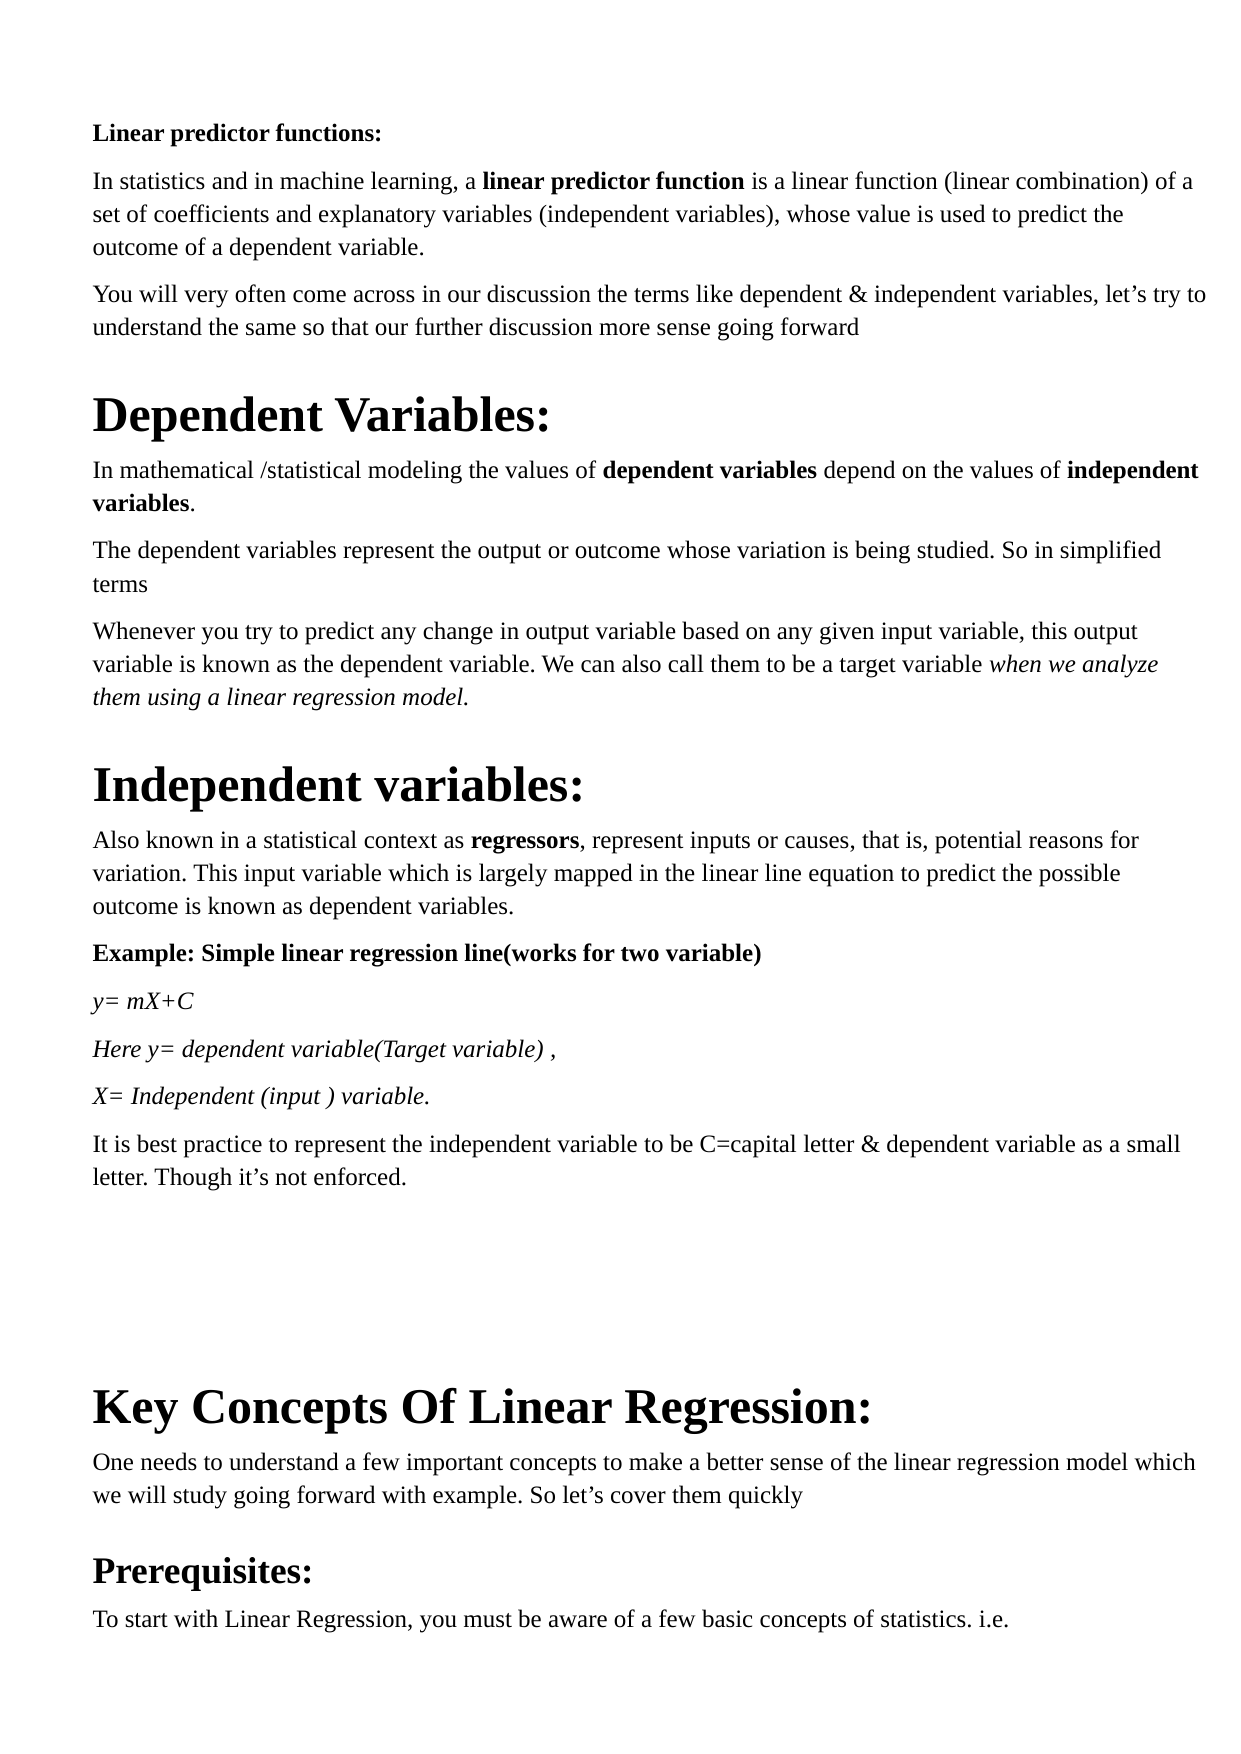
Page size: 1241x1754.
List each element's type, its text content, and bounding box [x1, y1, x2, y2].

text X= Independent (input ) variable. [92, 1081, 1208, 1110]
text One needs to understand a few important concepts to make a better sense of the linear regression model which we will study going forward with example. So let’s cover them quickly [92, 1447, 1208, 1509]
text y= mX+C [92, 986, 1208, 1015]
text Also known in a statistical context as regressors, represent inputs or causes, that is, potential reasons for variation. This input variable which is largely mapped in the linear line equation to predict the possible outcome is known as dependent variables. [92, 825, 1208, 920]
text Linear predictor functions: [92, 118, 1208, 147]
subtitle Prerequisites: [92, 1549, 1208, 1592]
text Example: Simple linear regression line(works for two variable) [92, 938, 1208, 967]
subtitle Dependent Variables: [92, 385, 1208, 442]
text The dependent variables represent the output or outcome whose variation is being studied. So in simplified terms [92, 536, 1208, 597]
text Here y= dependent variable(Target variable) , [92, 1034, 1208, 1062]
subtitle Independent variables: [92, 755, 1208, 812]
text In statistics and in machine learning, a linear predictor function is a linear function (linear combination) of a set of coefficients and explanatory variables (independent variables), whose value is used to predict the outcome of a dependent variable. [92, 166, 1208, 261]
text Whenever you try to predict any change in output variable based on any given input variable, this output variable is known as the dependent variable. We can also call them to be a target variable when we analyze them using a linear regression model. [92, 616, 1208, 711]
text You will very often come across in our discussion the terms like dependent & independent variables, let’s try to understand the same so that our further discussion more sense going forward [92, 279, 1208, 341]
subtitle Key Concepts Of Linear Regression: [92, 1377, 1208, 1435]
text In mathematical /statistical modeling the values of dependent variables depend on the values of independent variables. [92, 455, 1208, 517]
text It is best practice to represent the independent variable to be C=capital letter & dependent variable as a small letter. Though it’s not enforced. [92, 1129, 1208, 1191]
text To start with Linear Regression, you must be aware of a few basic concepts of statistics. i.e. [92, 1604, 1208, 1633]
